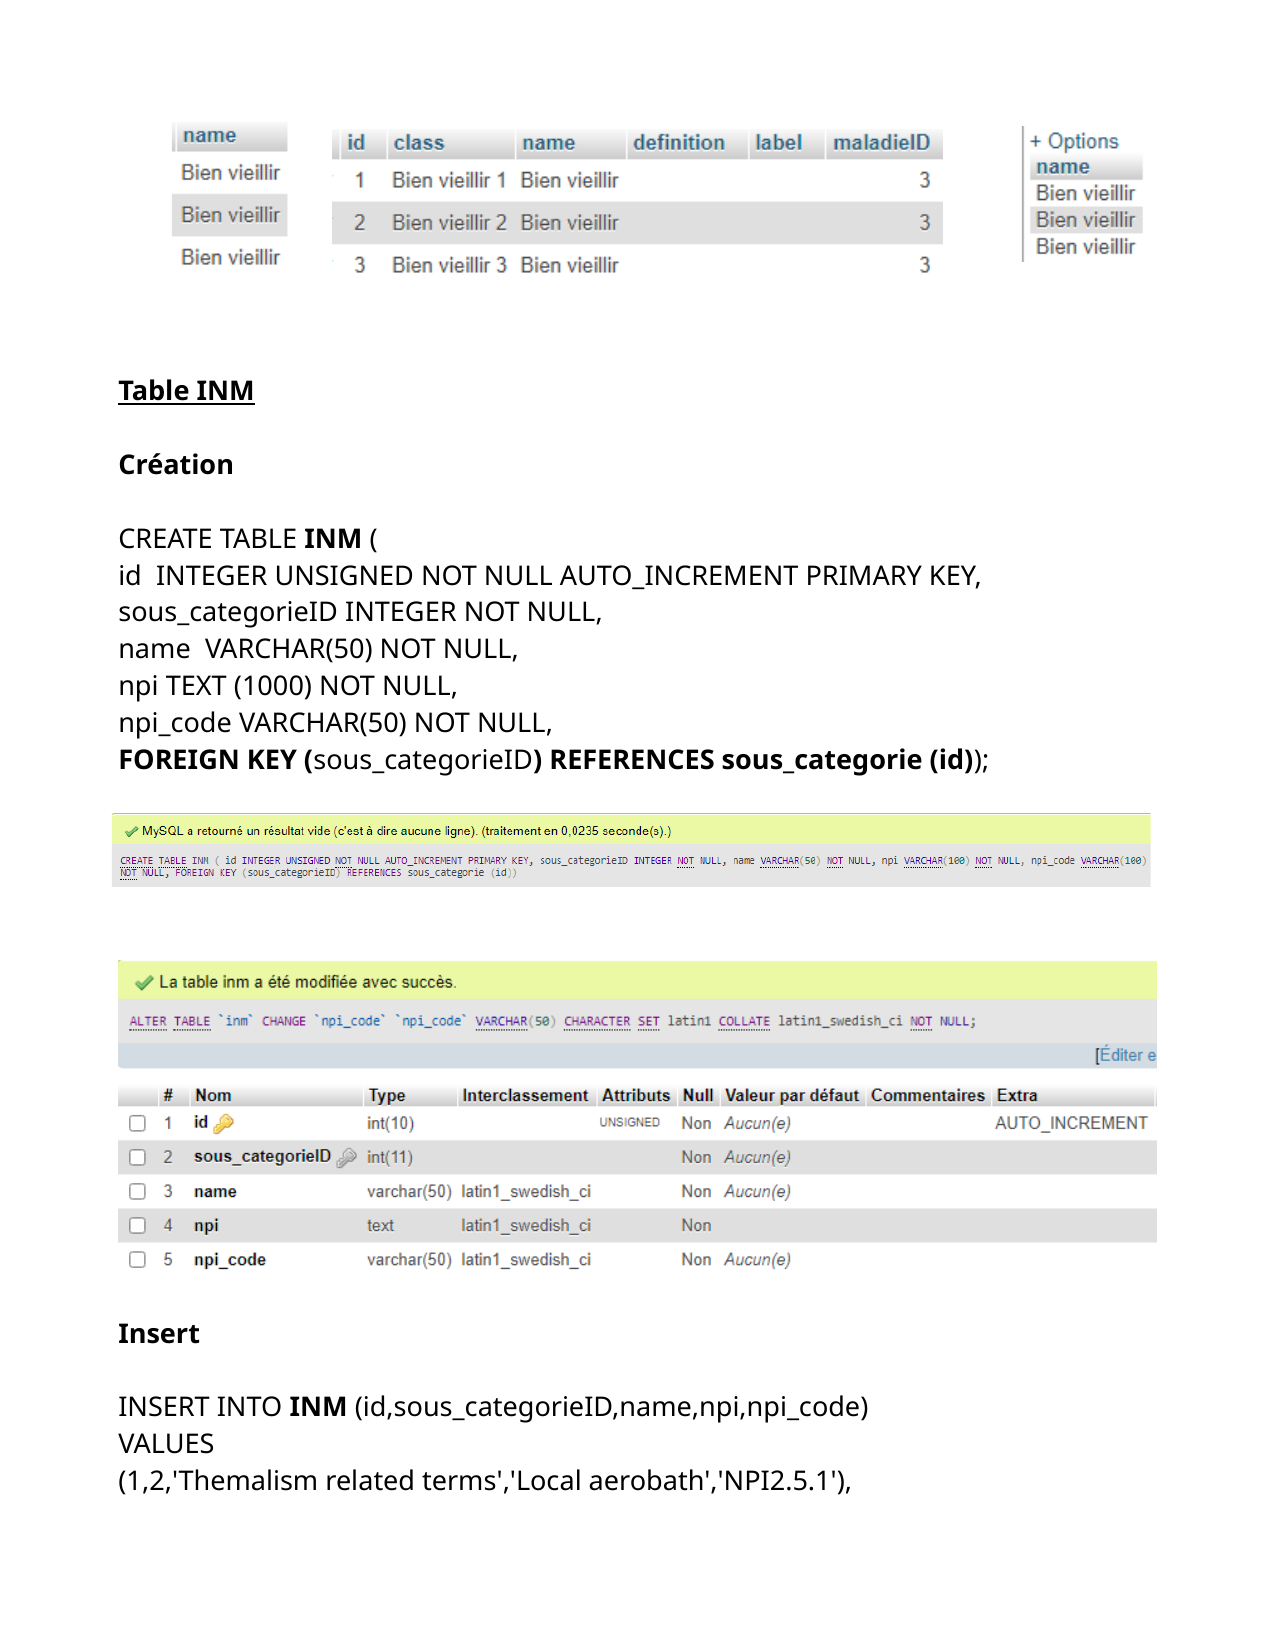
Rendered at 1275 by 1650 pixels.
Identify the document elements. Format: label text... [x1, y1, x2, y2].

text npi_code VARCHAR(50) NOT NULL, [118, 703, 1157, 740]
text FOREIGN KEY (sous_categorieID) REFERENCES sous_categorie (id)); [118, 740, 1157, 777]
text (1,2,'Themalism related terms','Local aerobath','NPI2.5.1'), [118, 1462, 1157, 1498]
picture [1021, 126, 1150, 262]
text CREATE TABLE INM ( [118, 519, 1157, 556]
text id INTEGER UNSIGNED NOT NULL AUTO_INCREMENT PRIMARY KEY, [118, 556, 1157, 593]
picture [332, 129, 943, 298]
text Création [118, 445, 1157, 482]
picture [111, 813, 1151, 887]
text VALUES [118, 1425, 1157, 1462]
text Insert [118, 1314, 1157, 1351]
picture [118, 960, 1157, 1278]
text INSERT INTO INM (id,sous_categorieID,name,npi,npi_code) [118, 1388, 1157, 1425]
text name VARCHAR(50) NOT NULL, [118, 630, 1157, 667]
picture [171, 122, 294, 279]
text Table INM [118, 372, 1157, 408]
text npi TEXT (1000) NOT NULL, [118, 667, 1157, 703]
text sous_categorieID INTEGER NOT NULL, [118, 593, 1157, 630]
